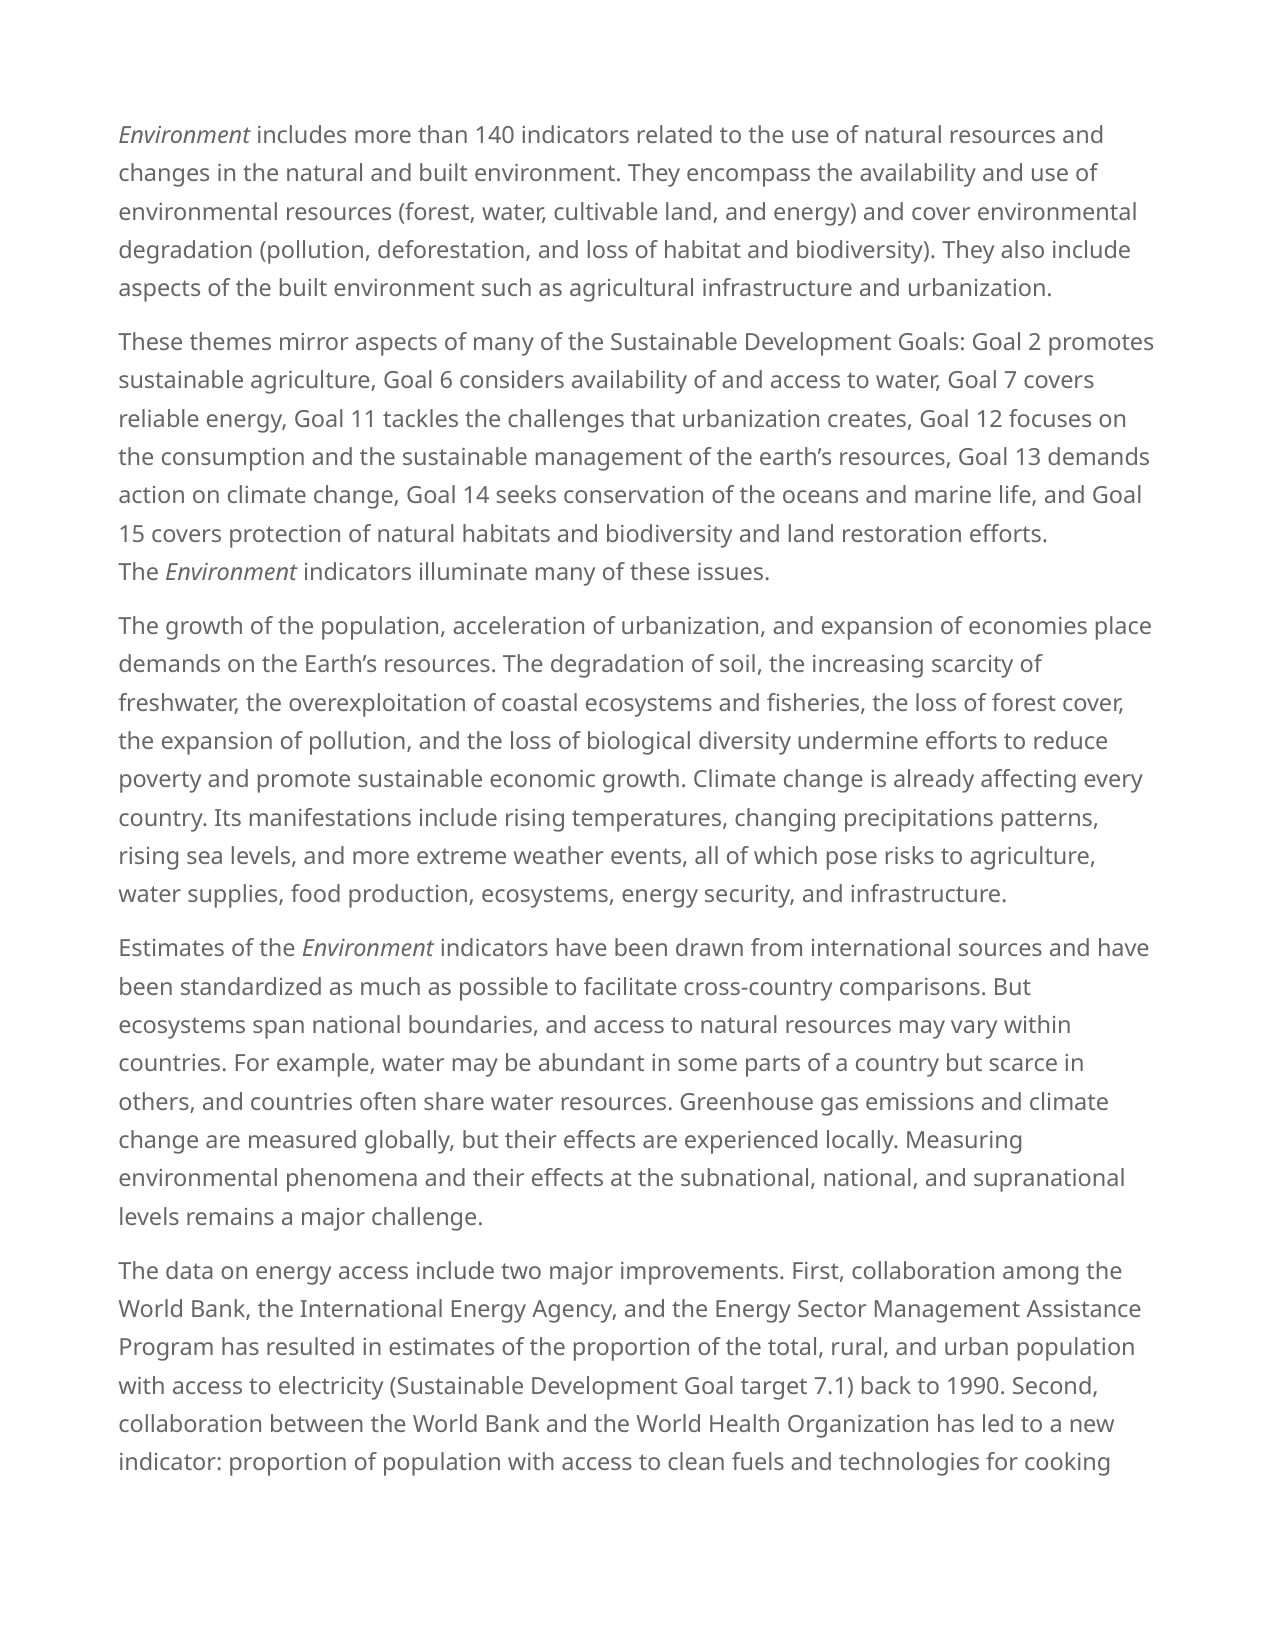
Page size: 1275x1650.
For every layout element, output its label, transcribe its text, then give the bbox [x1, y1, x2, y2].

text Environment includes more than 140 indicators related to the use of natural resources and changes in the natural and built environment. They encompass the availability and use of environmental resources (forest, water, cultivable land, and energy) and cover environmental degradation (pollution, deforestation, and loss of habitat and biodiversity). They also include aspects of the built environment such as agricultural infrastructure and urbanization. [118, 118, 1157, 303]
text Estimates of the Environment indicators have been drawn from international sources and have been standardized as much as possible to facilitate cross-country comparisons. But ecosystems span national boundaries, and access to natural resources may vary within countries. For example, water may be abundant in some parts of a country but scarce in others, and countries often share water resources. Greenhouse gas emissions and climate change are measured globally, but their effects are experienced locally. Measuring environmental phenomena and their effects at the subnational, national, and supranational levels remains a major challenge. [118, 932, 1157, 1232]
text These themes mirror aspects of many of the Sustainable Development Goals: Goal 2 promotes sustainable agriculture, Goal 6 considers availability of and access to water, Goal 7 covers reliable energy, Goal 11 tackles the challenges that urbanization creates, Goal 12 focuses on the consumption and the sustainable management of the earth’s resources, Goal 13 demands action on climate change, Goal 14 seeks conservation of the oceans and marine life, and Goal 15 covers protection of natural habitats and biodiversity and land restoration efforts. The Environment indicators illuminate many of these issues. [118, 325, 1157, 587]
text The growth of the population, acceleration of urbanization, and expansion of economies place demands on the Earth’s resources. The degradation of soil, the increasing scarcity of freshwater, the overexploitation of coastal ecosystems and fisheries, the loss of forest cover, the expansion of pollution, and the loss of biological diversity undermine efforts to reduce poverty and promote sustainable economic growth. Climate change is already affecting every country. Its manifestations include rising temperatures, changing precipitations patterns, rising sea levels, and more extreme weather events, all of which pose risks to agriculture, water supplies, food production, ecosystems, energy security, and infrastructure. [118, 609, 1157, 910]
text The data on energy access include two major improvements. First, collaboration among the World Bank, the International Energy Agency, and the Energy Sector Management Assistance Program has resulted in estimates of the proportion of the total, rural, and urban population with access to electricity (Sustainable Development Goal target 7.1) back to 1990. Second, collaboration between the World Bank and the World Health Organization has led to a new indicator: proportion of population with access to clean fuels and technologies for cooking [118, 1254, 1157, 1478]
